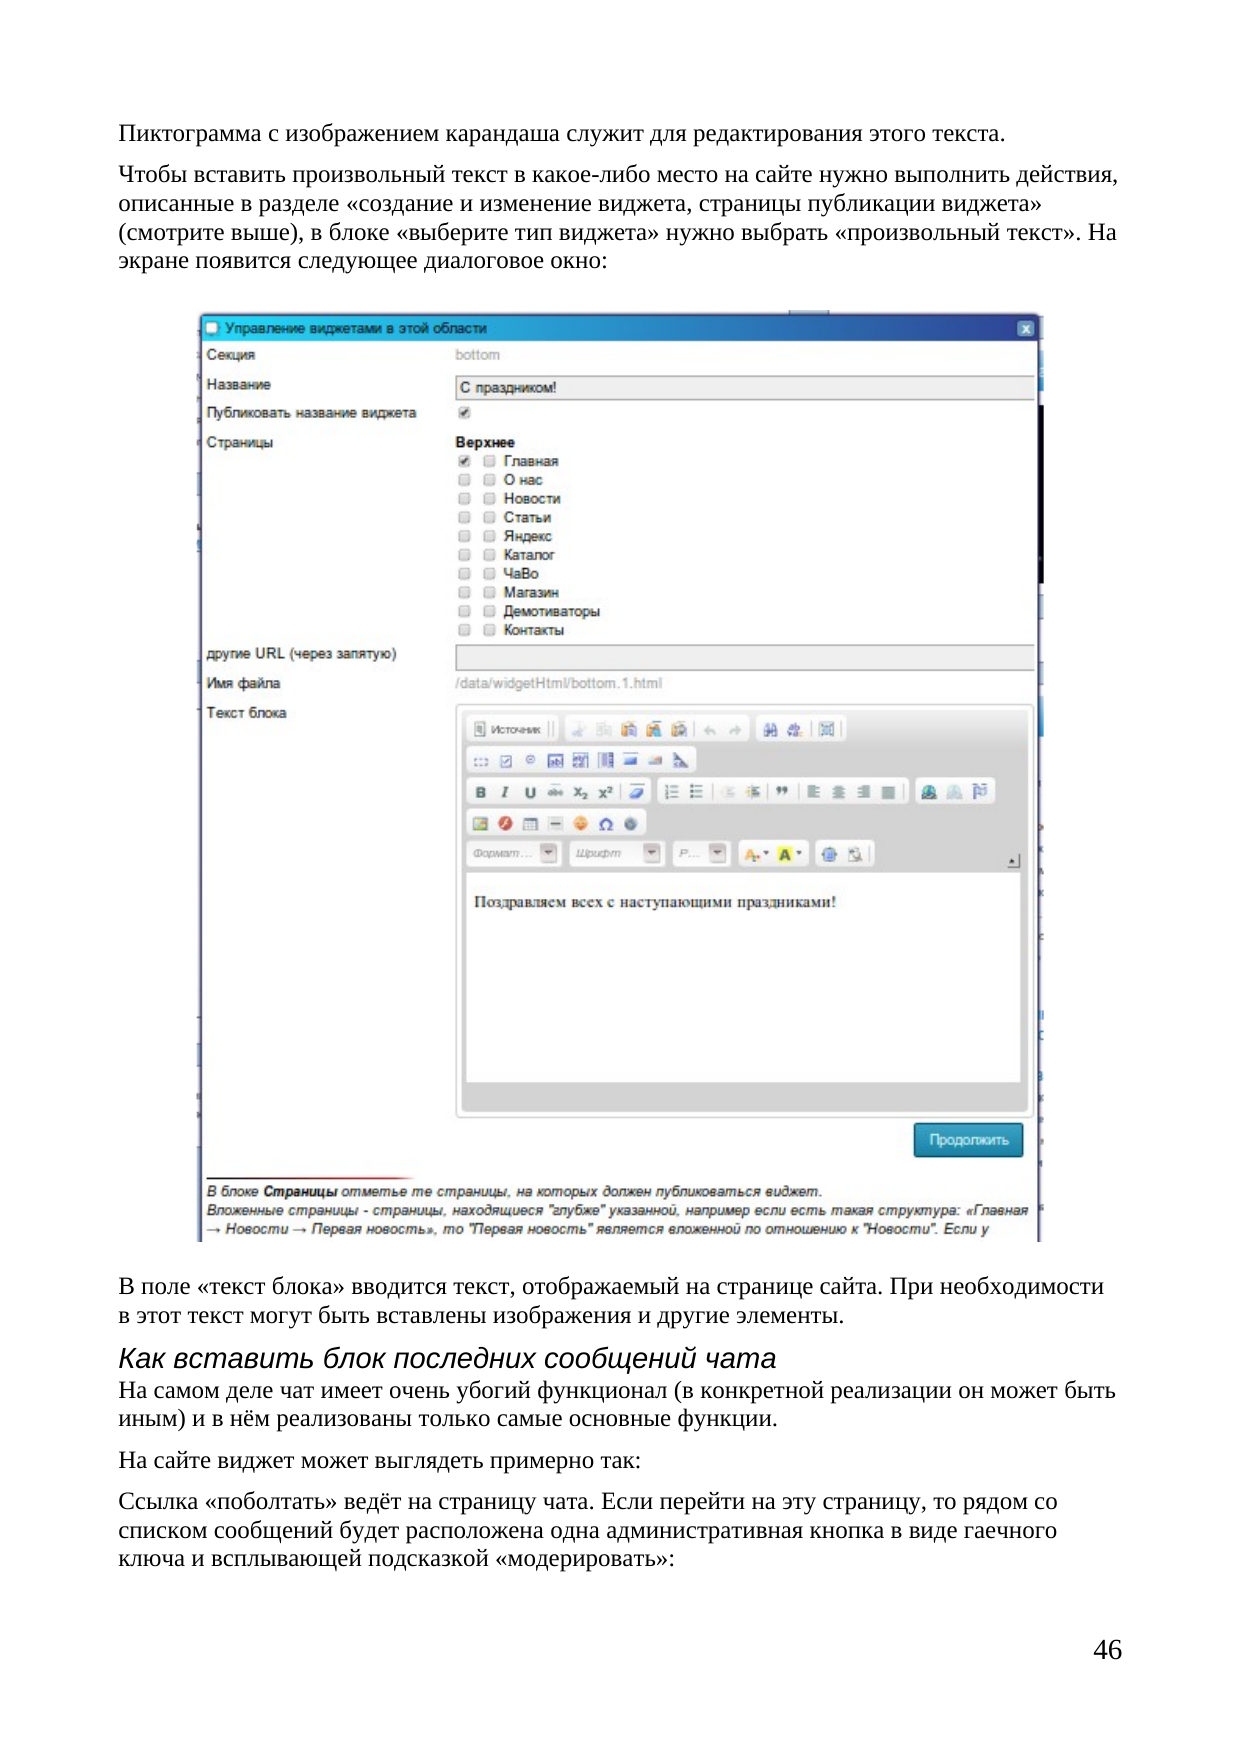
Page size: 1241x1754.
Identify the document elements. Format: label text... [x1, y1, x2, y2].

picture [196, 310, 1044, 1242]
text Чтобы вставить произвольный текст в какое-либо место на сайте нужно выполнить действия, описанные в разделе «создание и изменение виджета, страницы публикации виджета» (смотрите выше), в блоке «выберите тип виджета» нужно выбрать «произвольный текст». На экране появится следующее диалоговое окно: [118, 159, 1122, 274]
text Пиктограмма с изображением карандаша служит для редактирования этого текста. [118, 118, 1122, 147]
subtitle Как вставить блок последних сообщений чата [118, 1341, 1122, 1375]
text На сайте виджет может выглядеть примерно так: [118, 1445, 1122, 1473]
text Ссылка «поболтать» ведёт на страницу чата. Если перейти на эту страницу, то рядом со списком сообщений будет расположена одна административная кнопка в виде гаечного ключа и всплывающей подсказкой «модерировать»: [118, 1486, 1122, 1572]
text На самом деле чат имеет очень убогий функционал (в конкретной реализации он может быть иным) и в нём реализованы только самые основные функции. [118, 1375, 1122, 1432]
text В поле «текст блока» вводится текст, отображаемый на странице сайта. При необходимости в этот текст могут быть вставлены изображения и другие элементы. [118, 287, 1122, 1329]
